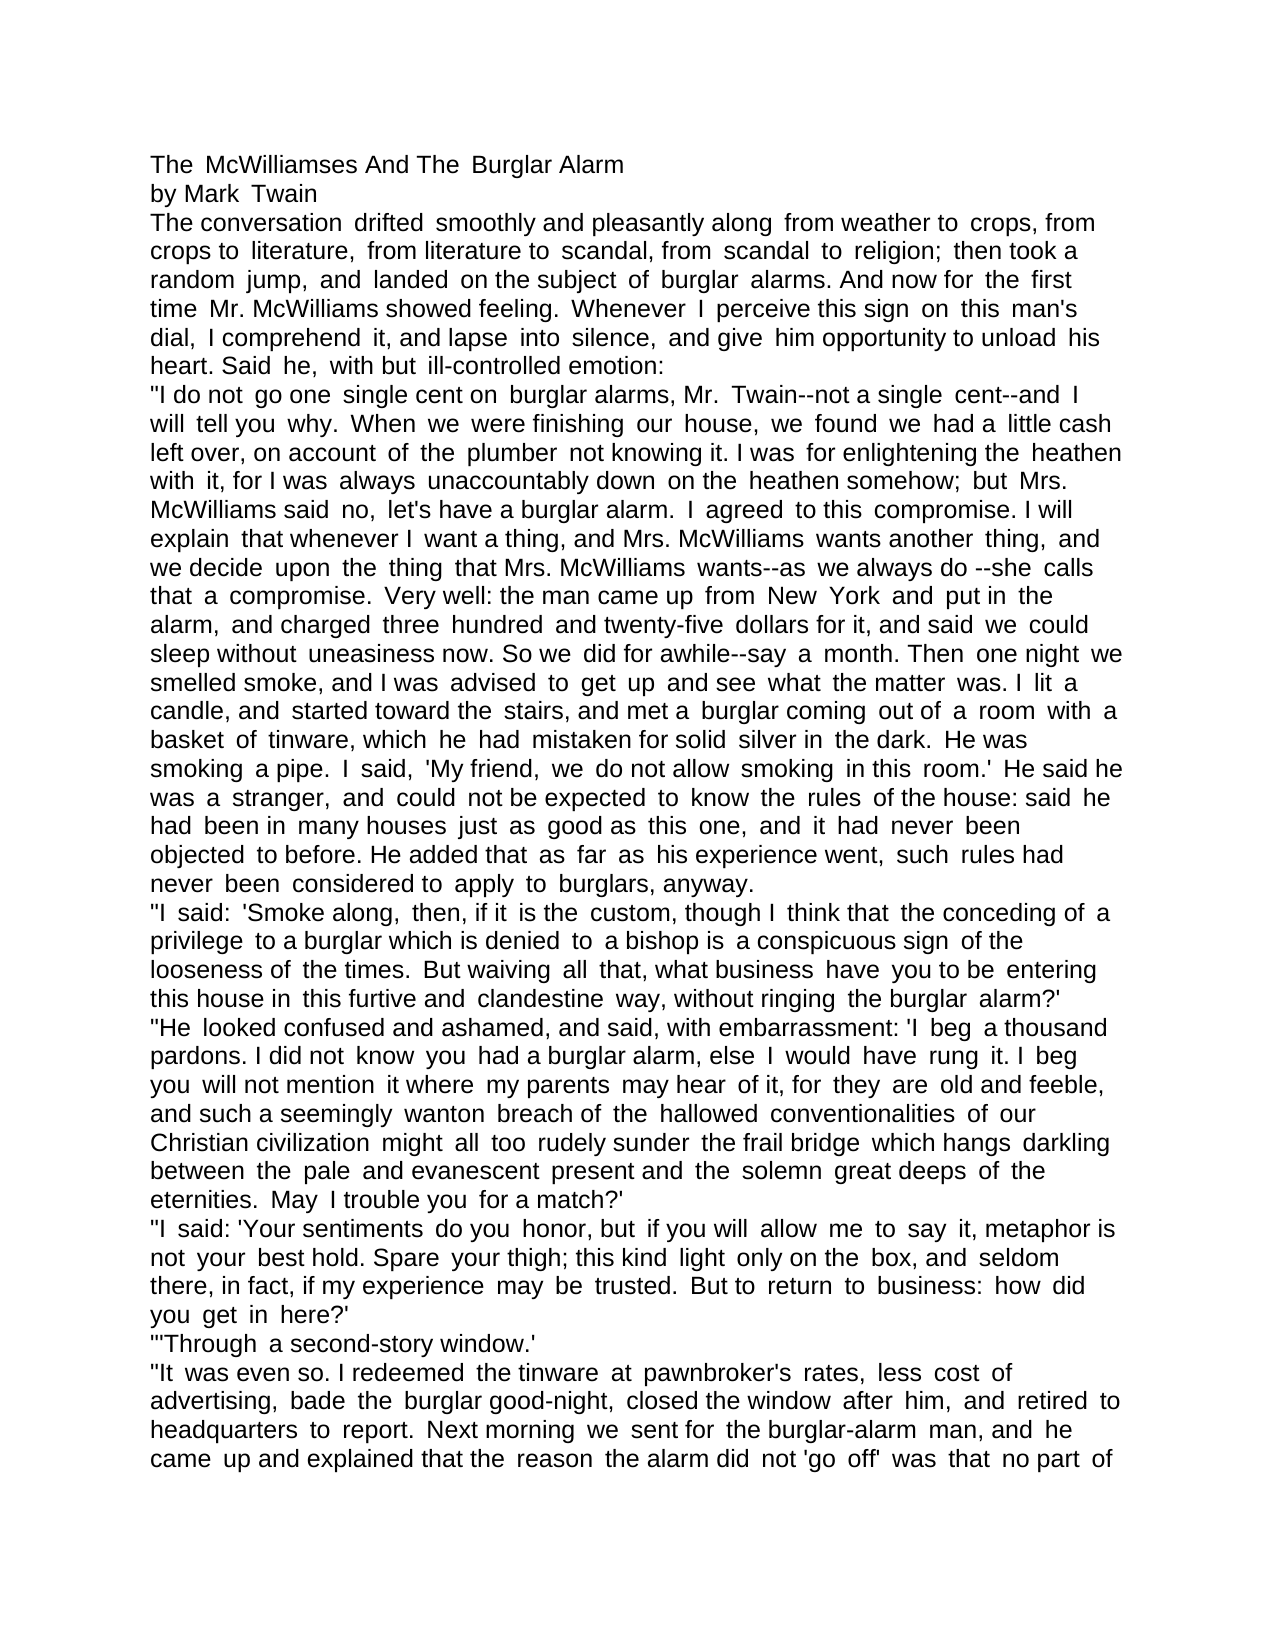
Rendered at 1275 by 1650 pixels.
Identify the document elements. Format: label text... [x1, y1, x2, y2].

text "I said: 'Smoke along, then, if it is the custom, though I think that the conceding of a privilege to a burglar which is denied to a bishop is a conspicuous sign of the looseness of the times. But waiving all that, what business have you to be entering this house in this furtive and clandestine way, without ringing the burglar alarm?' [150, 897, 1125, 1012]
text "It was even so. I redeemed the tinware at pawnbroker's rates, less cost of advertising, bade the burglar good-night, closed the window after him, and retired to headquarters to report. Next morning we sent for the burglar-alarm man, and he came up and explained that the reason the alarm did not 'go off' was that no part of [150, 1357, 1125, 1472]
text The conversation drifted smoothly and pleasantly along from weather to crops, from crops to literature, from literature to scandal, from scandal to religion; then took a random jump, and landed on the subject of burglar alarms. And now for the first time Mr. McWilliams showed feeling. Whenever I perceive this sign on this man's dial, I comprehend it, and lapse into silence, and give him opportunity to unload his heart. Said he, with but ill-controlled emotion: [150, 207, 1125, 380]
text The McWilliamses And The Burglar Alarm [150, 150, 1125, 179]
text by Mark Twain [150, 179, 1125, 207]
text "He looked confused and ashamed, and said, with embarrassment: 'I beg a thousand pardons. I did not know you had a burglar alarm, else I would have rung it. I beg you will not mention it where my parents may hear of it, for they are old and feeble, and such a seemingly wanton breach of the hallowed conventionalities of our Christian civilization might all too rudely sunder the frail bridge which hangs darkling between the pale and evanescent present and the solemn great deeps of the eternities. May I trouble you for a match?' [150, 1012, 1125, 1214]
text "I do not go one single cent on burglar alarms, Mr. Twain--not a single cent--and I will tell you why. When we were finishing our house, we found we had a little cash left over, on account of the plumber not knowing it. I was for enlightening the heathen with it, for I was always unaccountably down on the heathen somehow; but Mrs. McWilliams said no, let's have a burglar alarm. I agreed to this compromise. I will explain that whenever I want a thing, and Mrs. McWilliams wants another thing, and we decide upon the thing that Mrs. McWilliams wants--as we always do --she calls that a compromise. Very well: the man came up from New York and put in the alarm, and charged three hundred and twenty-five dollars for it, and said we could sleep without uneasiness now. So we did for awhile--say a month. Then one night we smelled smoke, and I was advised to get up and see what the matter was. I lit a candle, and started toward the stairs, and met a burglar coming out of a room with a basket of tinware, which he had mistaken for solid silver in the dark. He was smoking a pipe. I said, 'My friend, we do not allow smoking in this room.' He said he was a stranger, and could not be expected to know the rules of the house: said he had been in many houses just as good as this one, and it had never been objected to before. He added that as far as his experience went, such rules had never been considered to apply to burglars, anyway. [150, 380, 1125, 897]
text "I said: 'Your sentiments do you honor, but if you will allow me to say it, metaphor is not your best hold. Spare your thigh; this kind light only on the box, and seldom there, in fact, if my experience may be trusted. But to return to business: how did you get in here?' [150, 1214, 1125, 1329]
text "'Through a second-story window.' [150, 1329, 1125, 1357]
